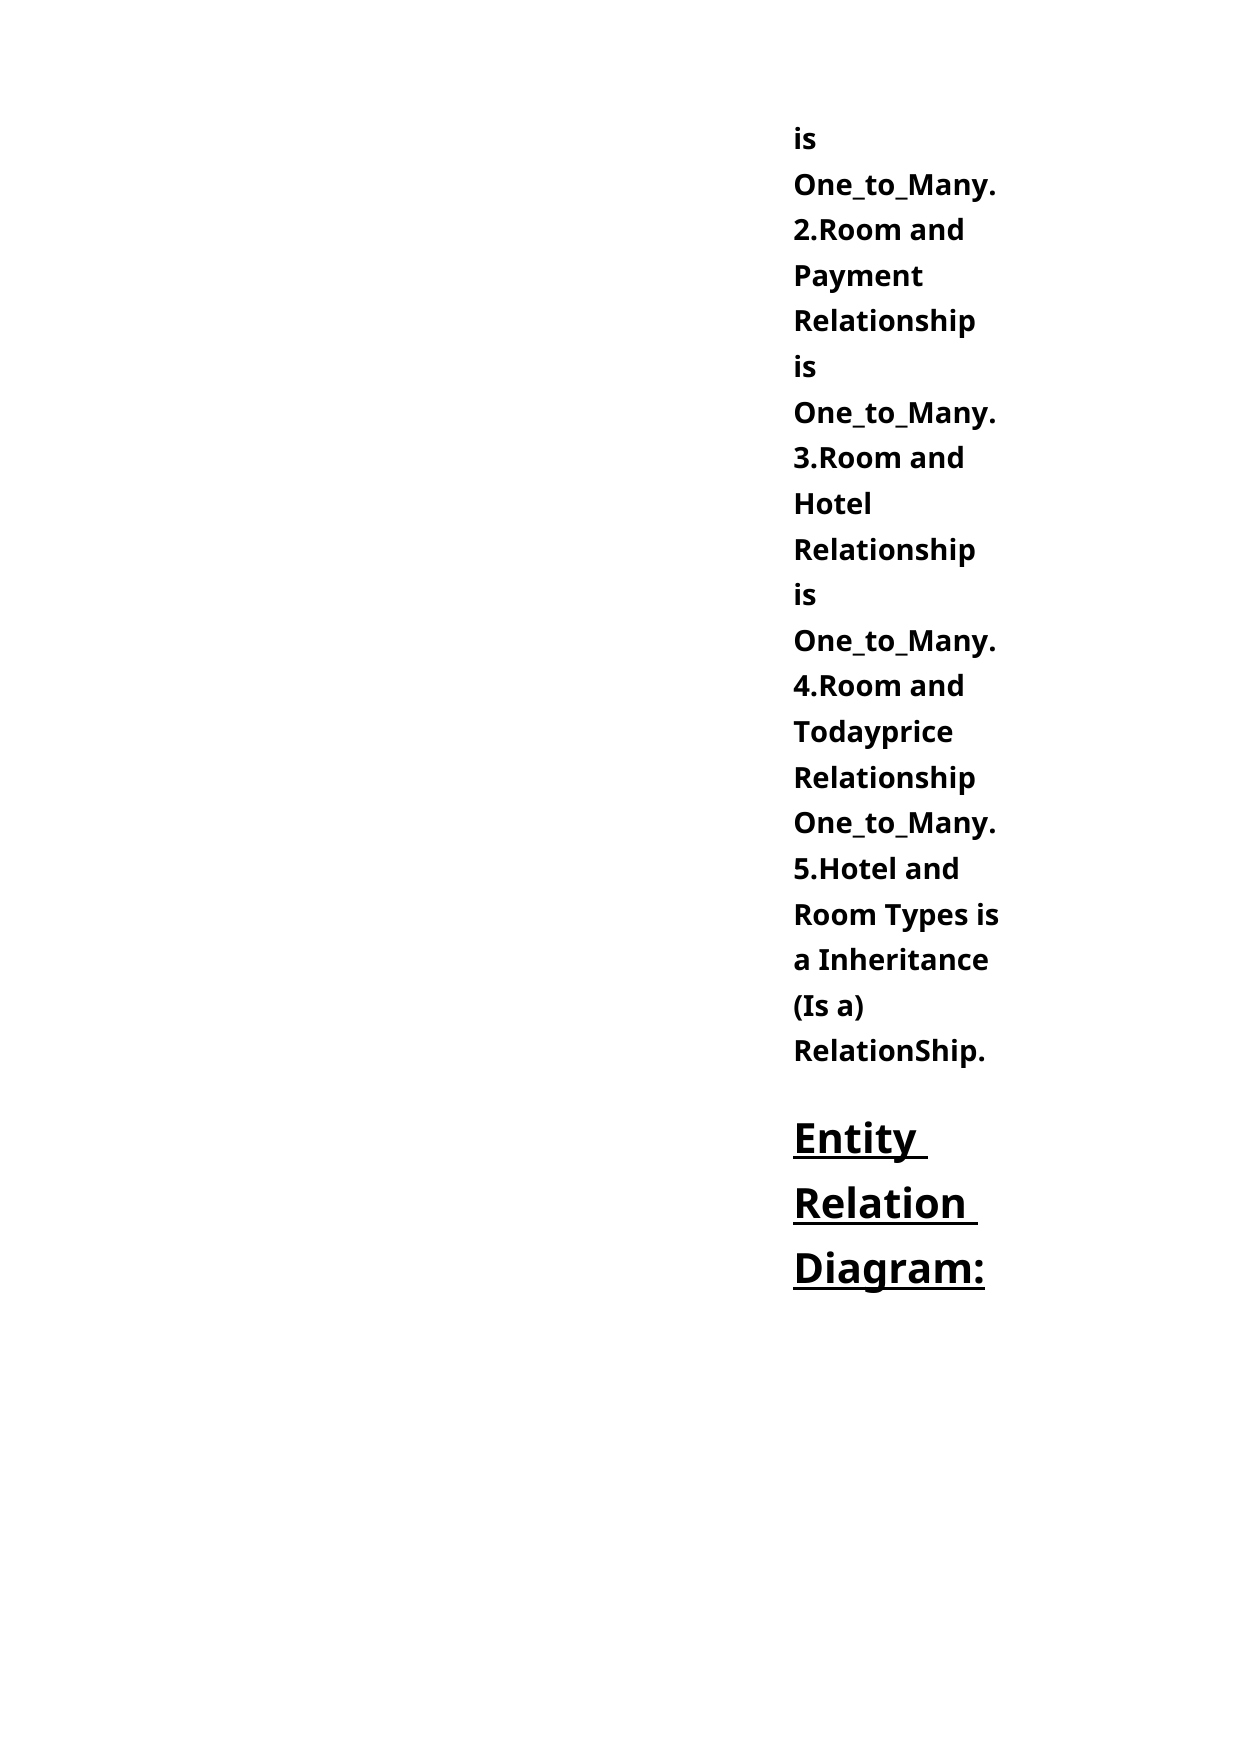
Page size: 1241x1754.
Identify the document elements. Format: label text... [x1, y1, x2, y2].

text 5.Hotel and Room Types is a Inheritance (Is a) RelationShip. [793, 848, 1004, 1070]
text 3.Room and Hotel Relationship is One_to_Many. [793, 437, 1004, 660]
text 2.Room and Payment Relationship is One_to_Many. [793, 209, 1004, 432]
text 4.Room and Todayprice Relationship One_to_Many. [793, 666, 1004, 842]
text Entity Relation Diagram: [793, 1108, 1004, 1296]
text is One_to_Many. [793, 118, 1004, 203]
